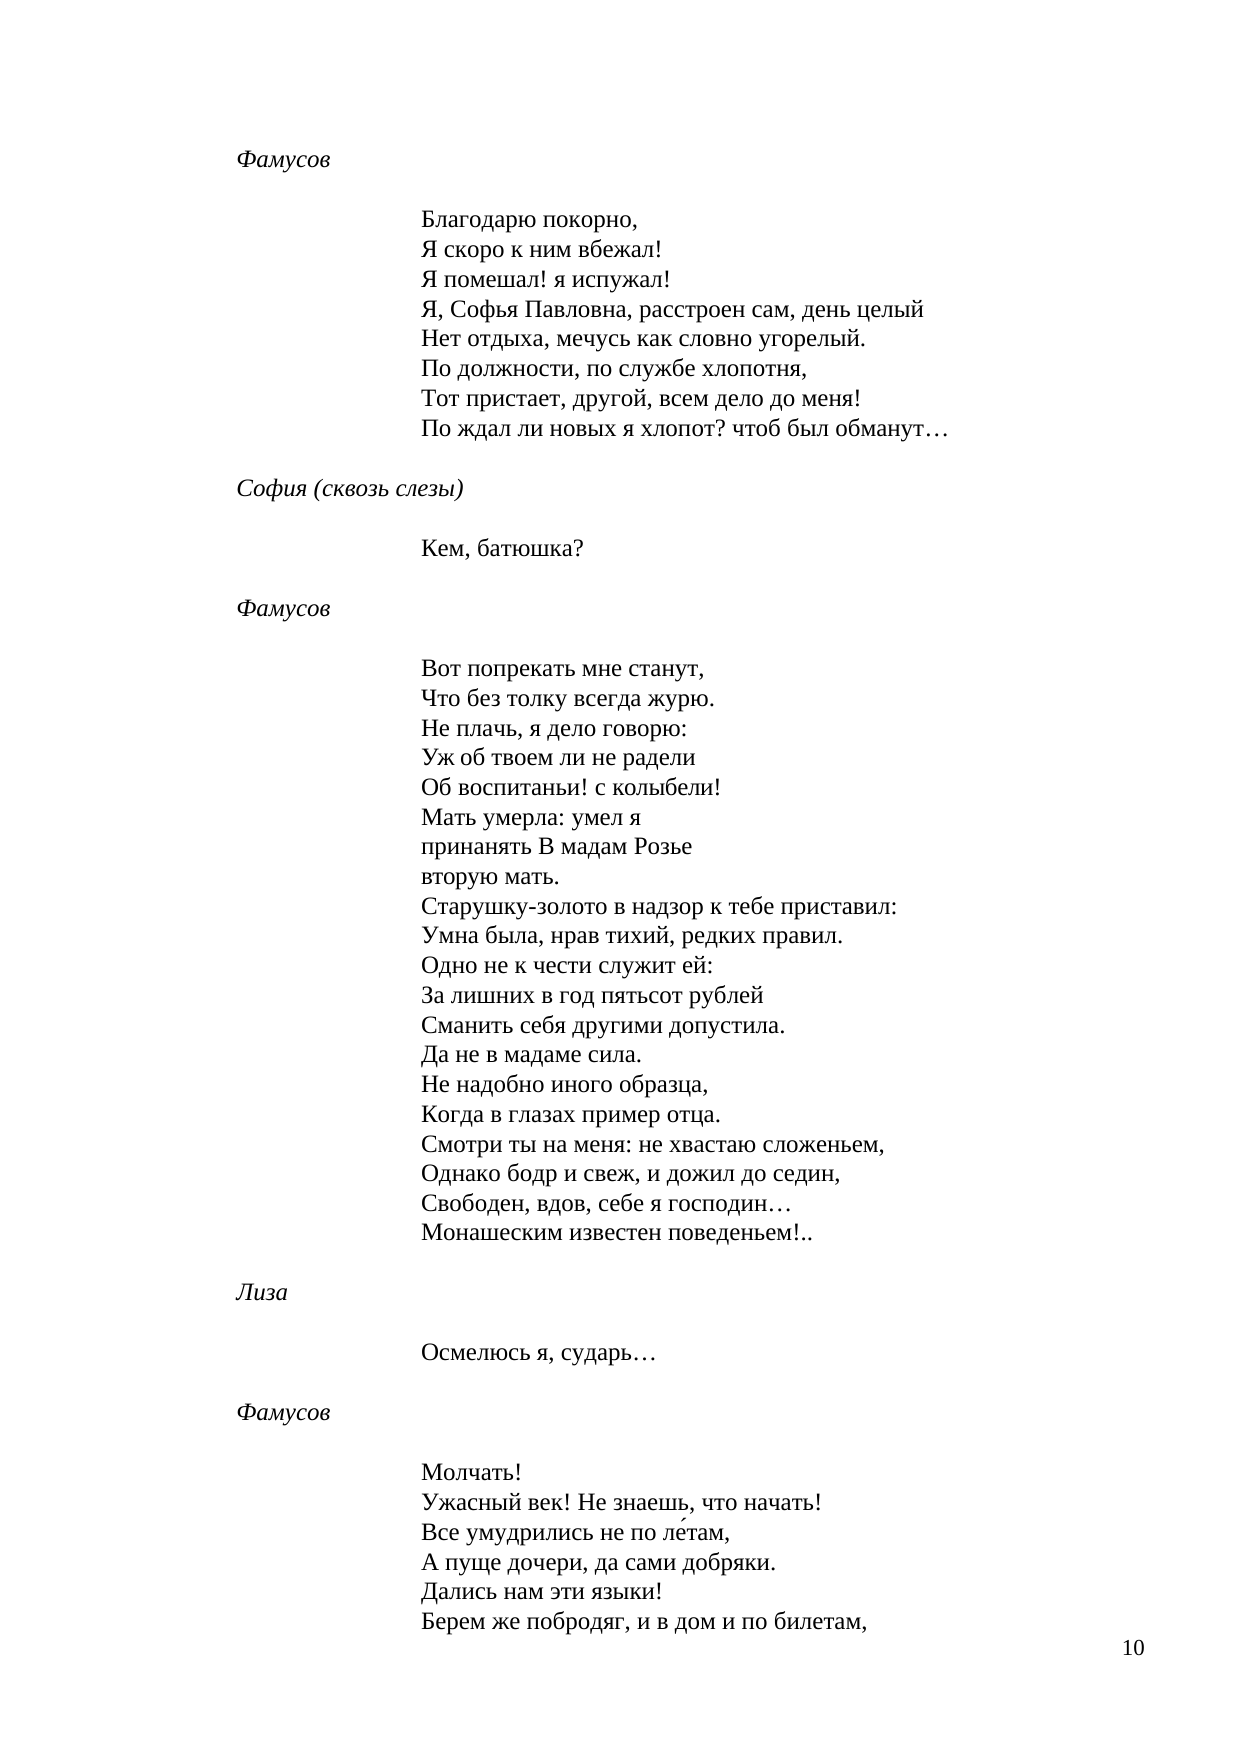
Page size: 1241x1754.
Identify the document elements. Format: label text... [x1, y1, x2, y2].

text За лишних в год пятьсот рублей Сманить себя другими допустила. Да не в мадаме сила. [421, 980, 794, 1068]
text Не надобно иного образца, Когда в глазах пример отца. [421, 1069, 758, 1128]
text София (сквозь слезы) [236, 473, 1167, 502]
text Фамусов [236, 144, 1167, 173]
text Уж об твоем ли не радели Об воспитаньи! с колыбели! [421, 742, 723, 801]
text Лиза [236, 1277, 1167, 1306]
text Фамусов [236, 593, 1167, 622]
text Мать умерла: умел я принанять В мадам Розье вторую мать. [421, 802, 758, 890]
text Кем, батюшка? [421, 533, 1167, 562]
text Фамусов [236, 1397, 1167, 1426]
text По ждал ли новых я хлопот? чтоб был обманут… [421, 413, 1167, 442]
text А пуще дочери, да сами добряки. Дались нам эти языки! [421, 1547, 845, 1605]
text Осмелюсь я, сударь… [421, 1337, 1167, 1366]
text Я скоро к ним вбежал! Я помешал! я испужал! [421, 234, 673, 293]
text По должности, по службе хлопотня, [421, 353, 1167, 382]
text Благодарю покорно, [421, 204, 1167, 233]
text Тот пристает, другой, всем дело до меня! [421, 383, 1167, 412]
text Старушку-золото в надзор к тебе приставил: Умна была, нрав тихий, редких правил. [421, 891, 945, 949]
text Смотри ты на меня: не хвастаю сложеньем, Однако бодр и свеж, и дожил до седин, Свободен, вдов, себе я господин… Монашеским известен поведеньем!.. [421, 1129, 892, 1246]
text Я, Софья Павловна, расстроен сам, день целый Нет отдыха, мечусь как словно угорелый. [421, 294, 926, 352]
text Ужасный век! Не знаешь, что начать! Все умудрились не по ле́там, [421, 1487, 856, 1546]
text Вот попрекать мне станут, Что без толку всегда журю. Не плачь, я дело говорю: [421, 653, 732, 741]
text Берем же побродяг, и в дом и по билетам, [421, 1606, 1167, 1635]
text Одно не к чести служит ей: [421, 950, 1167, 979]
text Молчать! [421, 1457, 1167, 1486]
